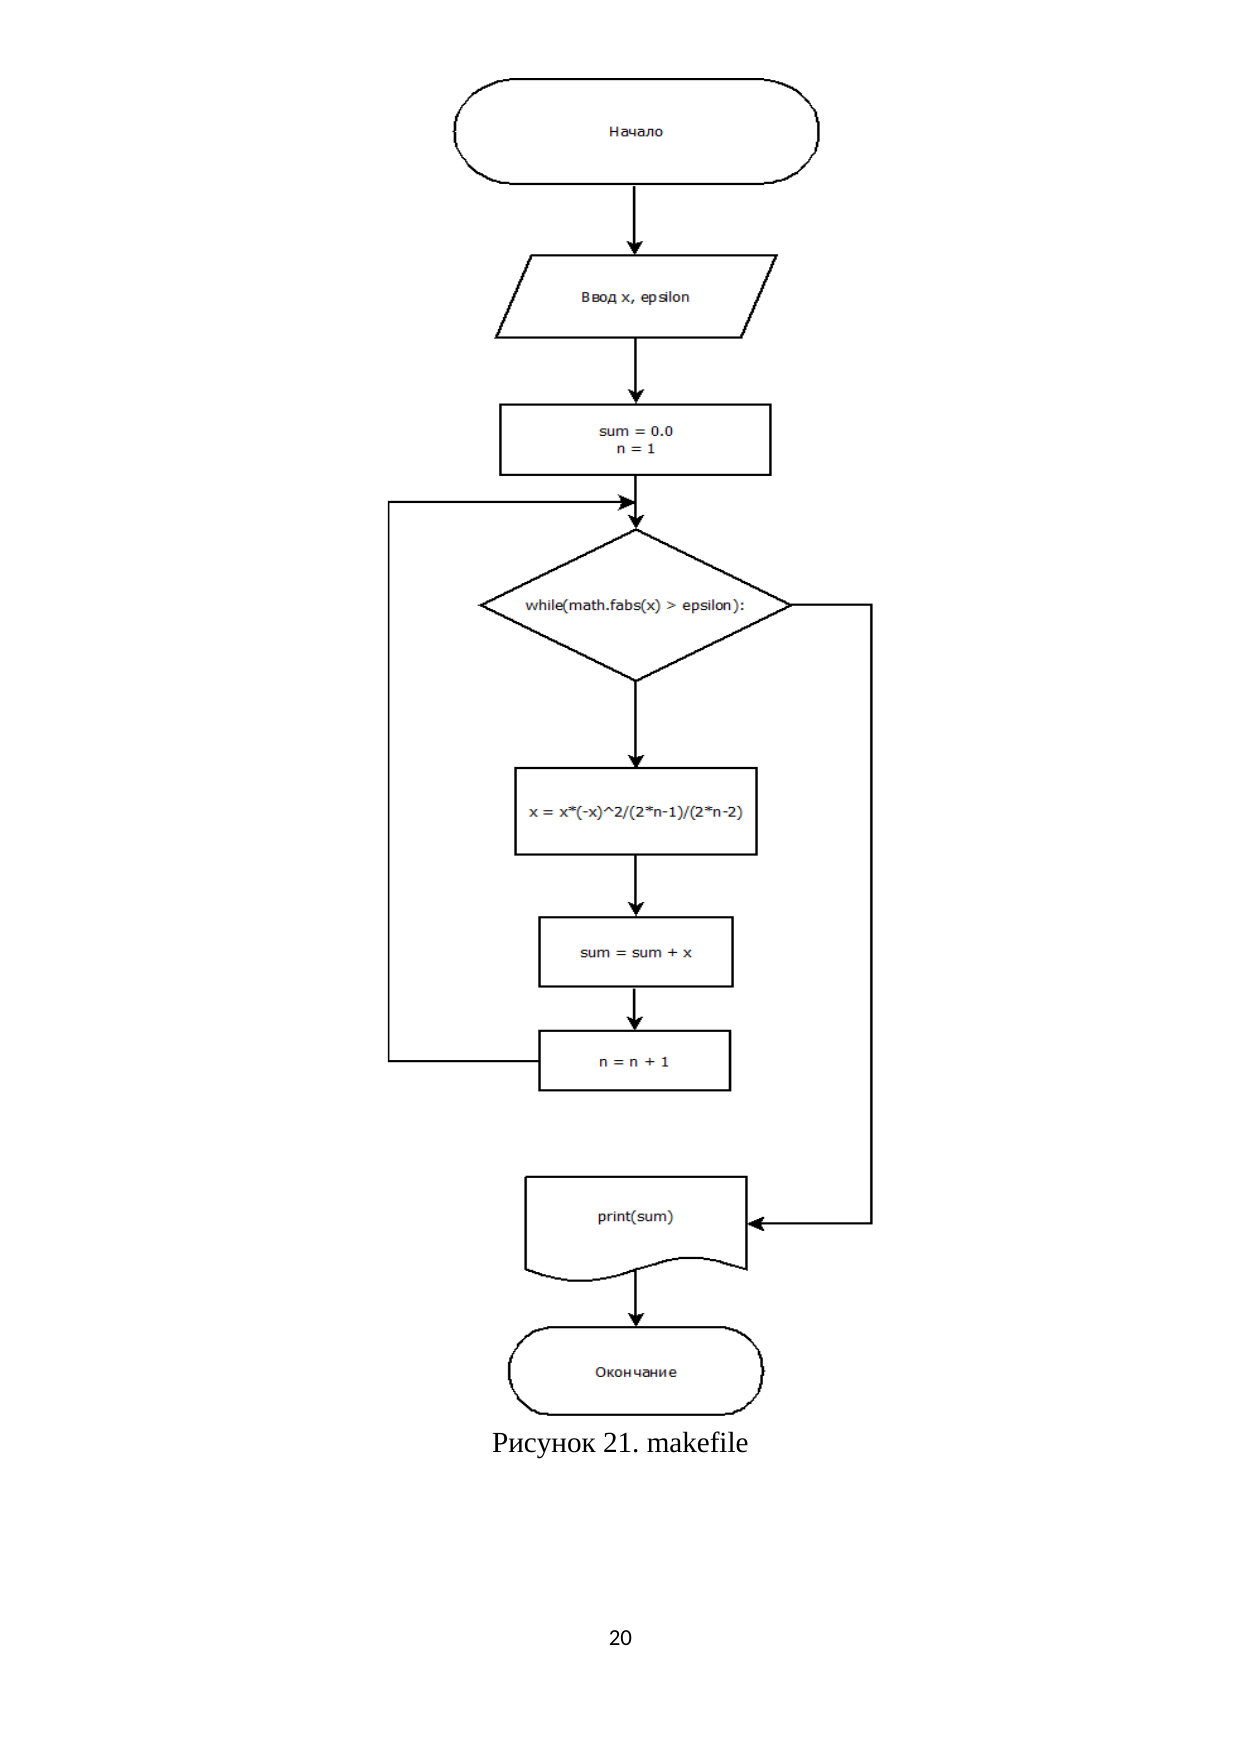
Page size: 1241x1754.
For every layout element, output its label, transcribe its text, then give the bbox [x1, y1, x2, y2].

text Рисунок 21. makefile [118, 1425, 1122, 1459]
picture [387, 78, 873, 1417]
